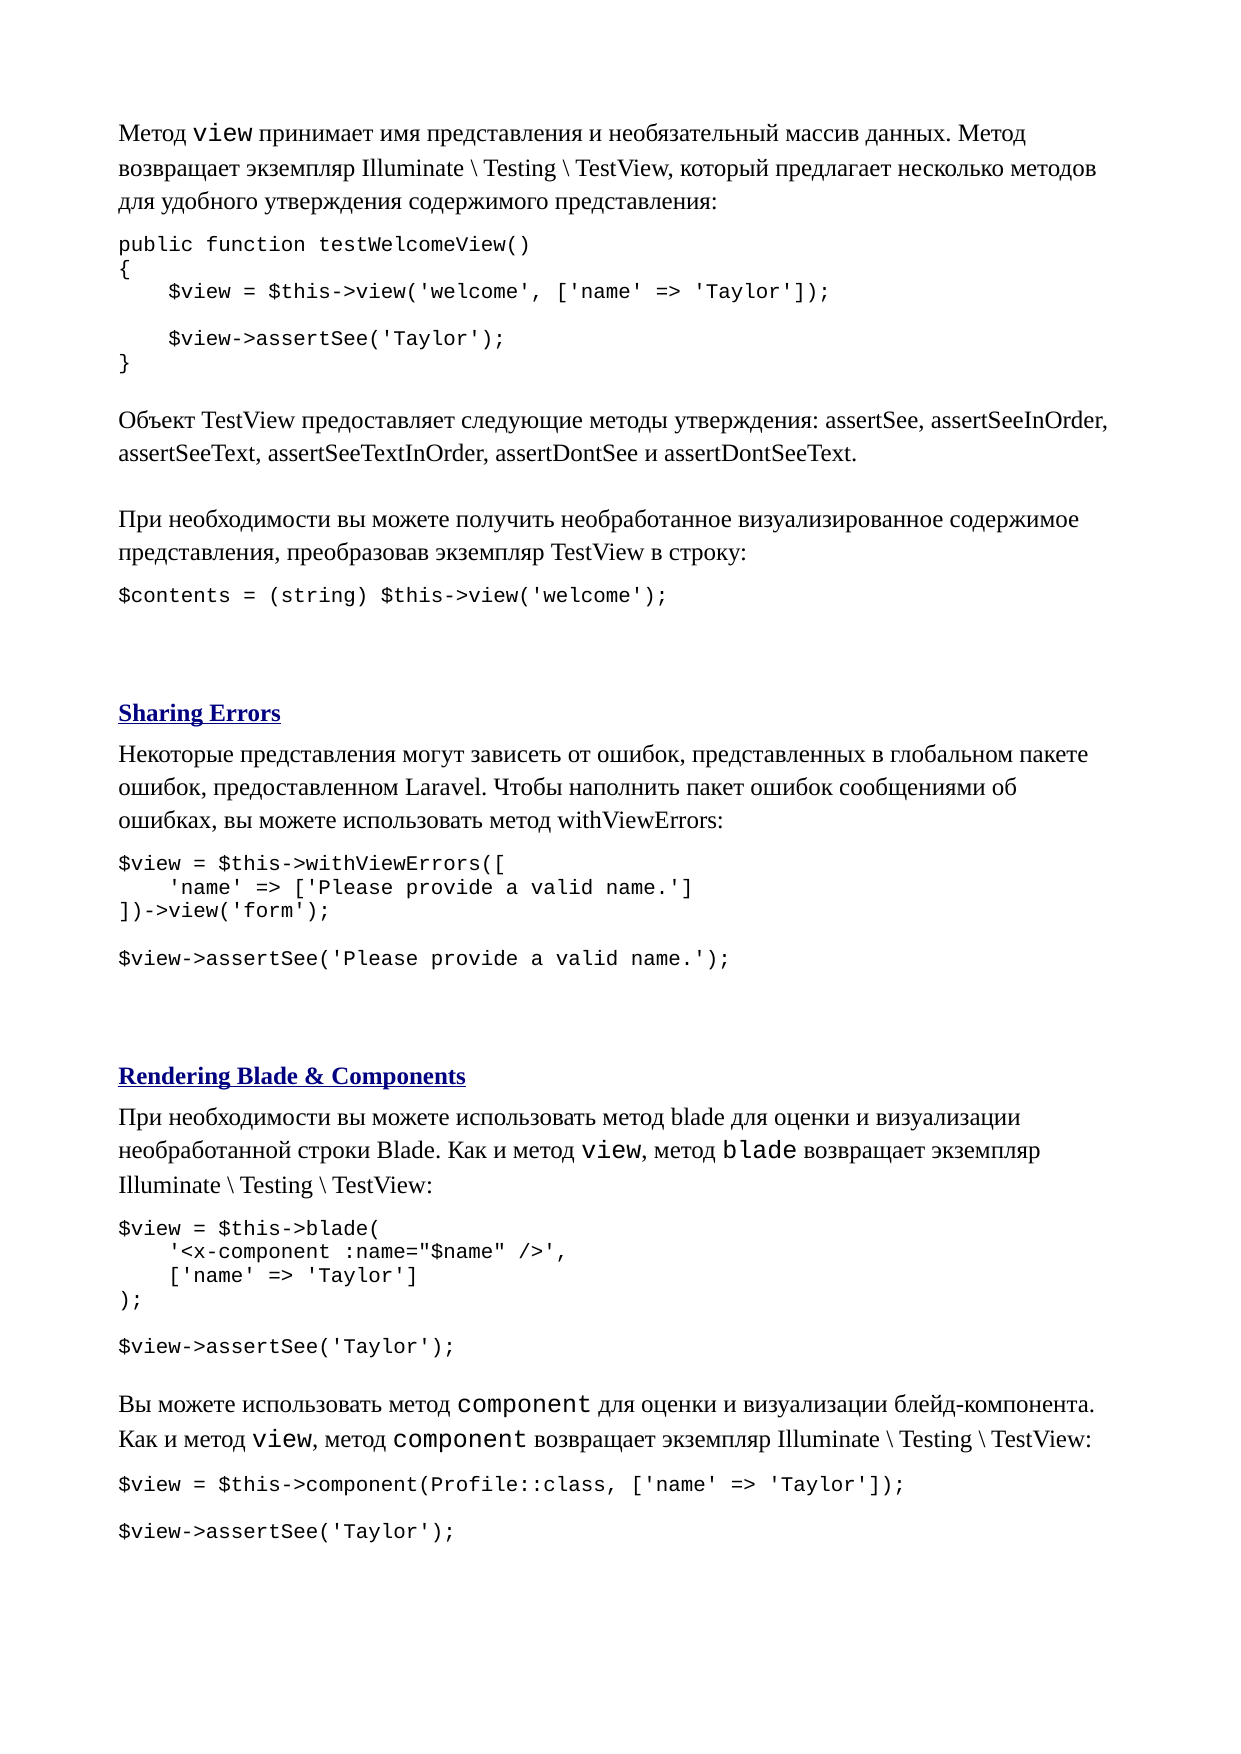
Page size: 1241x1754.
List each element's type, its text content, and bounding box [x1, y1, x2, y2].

text 'name' => ['Please provide a valid name.'] [118, 877, 1122, 900]
text $view->assertSee('Taylor'); [118, 1336, 1122, 1360]
text public function testWelcomeView() [118, 234, 1122, 257]
text $view->assertSee('Taylor'); [118, 1522, 1122, 1545]
text { [118, 257, 1122, 281]
text $view->assertSee('Taylor'); [118, 328, 1122, 352]
subtitle Sharing Errors [118, 698, 1122, 727]
text При необходимости вы можете использовать метод blade для оценки и визуализации необработанной строки Blade. Как и метод view, метод blade возвращает экземпляр Illuminate \ Testing \ TestView: [118, 1102, 1122, 1199]
text $view = $this->component(Profile::class, ['name' => 'Taylor']); [118, 1474, 1122, 1498]
text $view->assertSee('Please provide a valid name.'); [118, 948, 1122, 971]
text Некоторые представления могут зависеть от ошибок, представленных в глобальном пакете ошибок, предоставленном Laravel. Чтобы наполнить пакет ошибок сообщениями об ошибках, вы можете использовать метод withViewErrors: [118, 739, 1122, 834]
text } [118, 352, 1122, 376]
text '<x-component :name="$name" />', [118, 1241, 1122, 1265]
text $view = $this->withViewErrors([ [118, 853, 1122, 877]
text $view = $this->view('welcome', ['name' => 'Taylor']); [118, 281, 1122, 305]
subtitle Rendering Blade & Components [118, 1061, 1122, 1089]
text Объект TestView предоставляет следующие методы утверждения: assertSee, assertSeeInOrder, assertSeeText, assertSeeTextInOrder, assertDontSee и assertDontSeeText. При необходимости вы можете получить необработанное визуализированное содержимое представления, преобразовав экземпляр TestView в строку: [118, 405, 1122, 566]
text ])->view('form'); [118, 900, 1122, 924]
text $view = $this->blade( [118, 1218, 1122, 1241]
text ); [118, 1289, 1122, 1312]
text Вы можете использовать метод component для оценки и визуализации блейд-компонента. Как и метод view, метод component возвращает экземпляр Illuminate \ Testing \ TestView: [118, 1389, 1122, 1455]
text Метод view принимает имя представления и необязательный массив данных. Метод возвращает экземпляр Illuminate \ Testing \ TestView, который предлагает несколько методов для удобного утверждения содержимого представления: [118, 118, 1122, 215]
text $contents = (string) $this->view('welcome'); [118, 585, 1122, 608]
text ['name' => 'Taylor'] [118, 1265, 1122, 1289]
